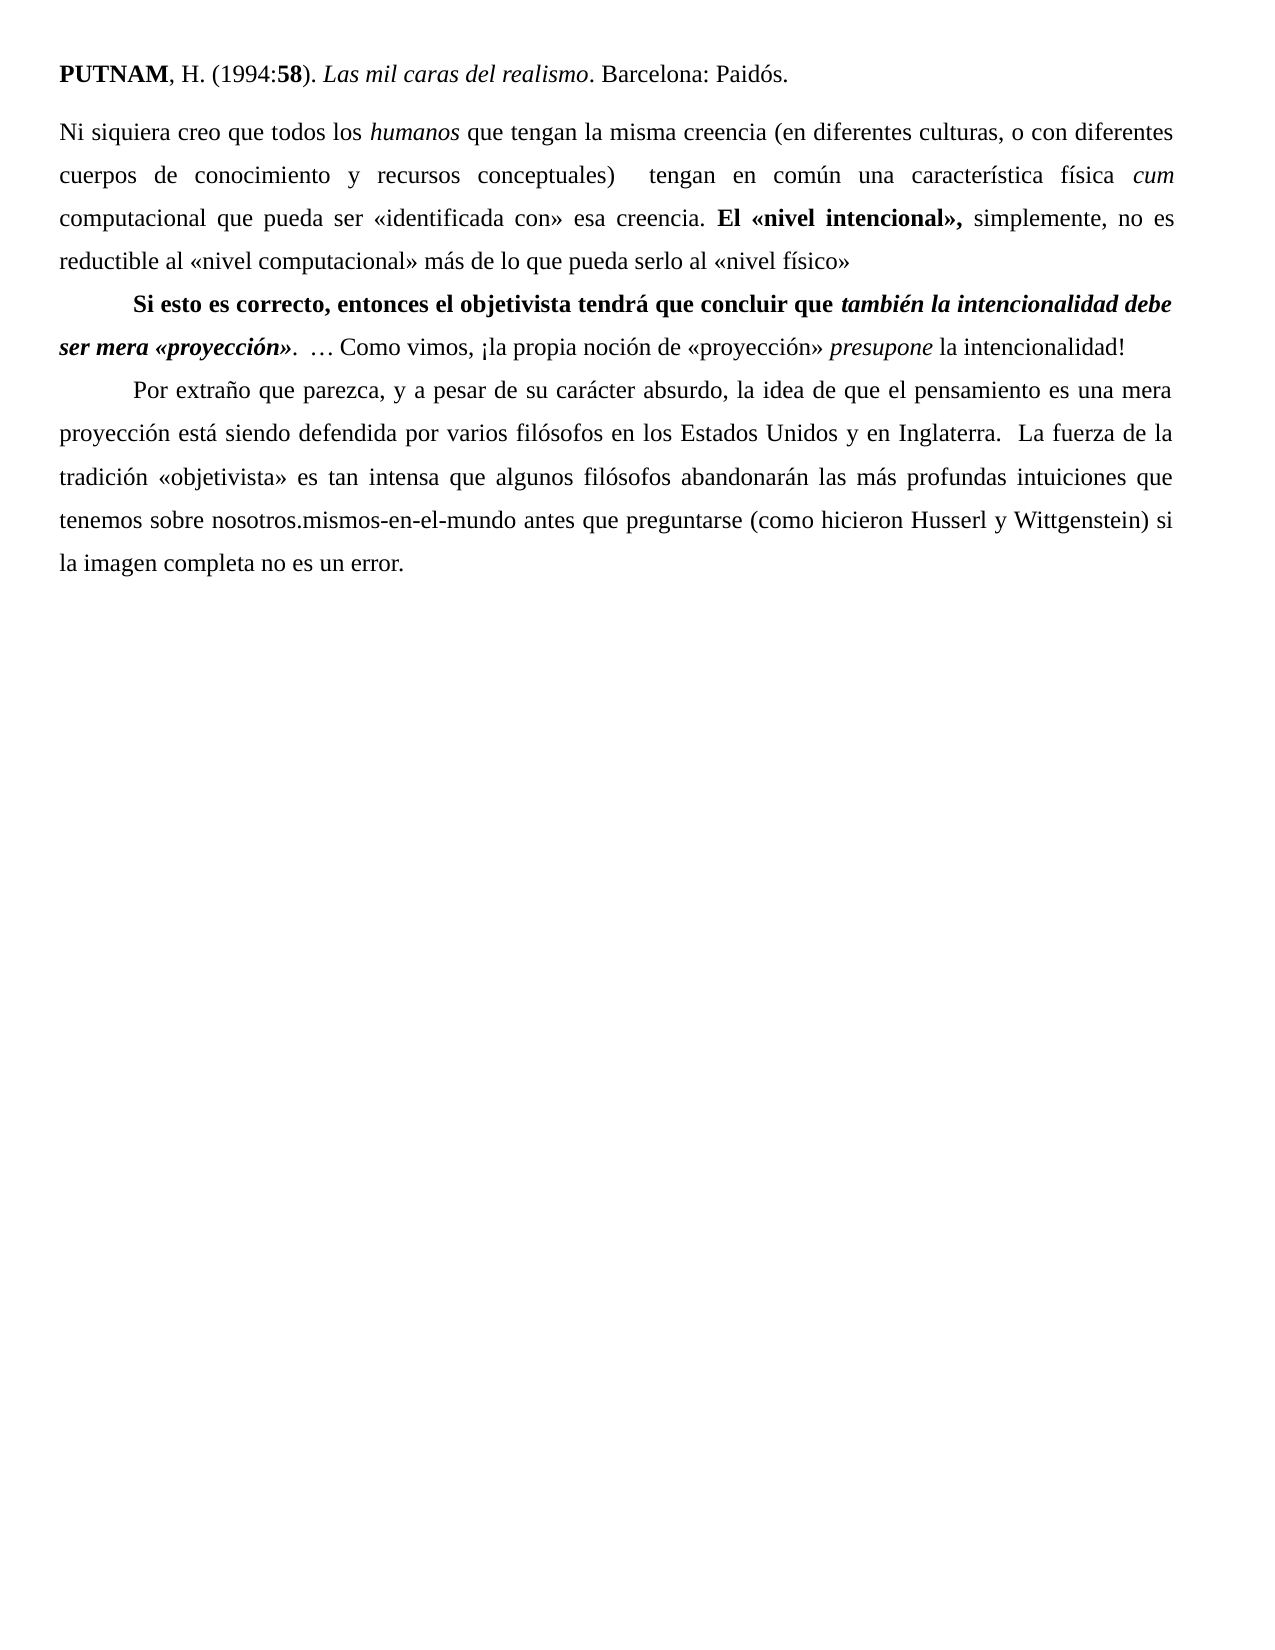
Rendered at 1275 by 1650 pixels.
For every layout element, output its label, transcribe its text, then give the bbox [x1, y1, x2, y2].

text Ni siquiera creo que todos los humanos que tengan la misma creencia (en diferentes culturas, o con diferentes cuerpos de conocimiento y recursos conceptuales) tengan en común una característica física cum computacional que pueda ser «identificada con» esa creencia. El «nivel intencional», simplemente, no es reductible al «nivel computacional» más de lo que pueda serlo al «nivel físico» [59, 117, 1174, 275]
text Por extraño que parezca, y a pesar de su carácter absurdo, la idea de que el pensamiento es una mera proyección está siendo defendida por varios filósofos en los Estados Unidos y en Inglaterra. La fuerza de la tradición «objetivista» es tan intensa que algunos filósofos abandonarán las más profundas intuiciones que tenemos sobre nosotros.mismos-en-el-mundo antes que preguntarse (como hicieron Husserl y Wittgenstein) si la imagen completa no es un error. [59, 375, 1174, 577]
text Si esto es correcto, entonces el objetivista tendrá que concluir que también la intencionalidad debe ser mera «proyección». … Como vimos, ¡la propia noción de «proyección» presupone la intencionalidad! [59, 289, 1174, 361]
text PUTNAM, H. (1994:58). Las mil caras del realismo. Barcelona: Paidós. [59, 59, 1174, 88]
